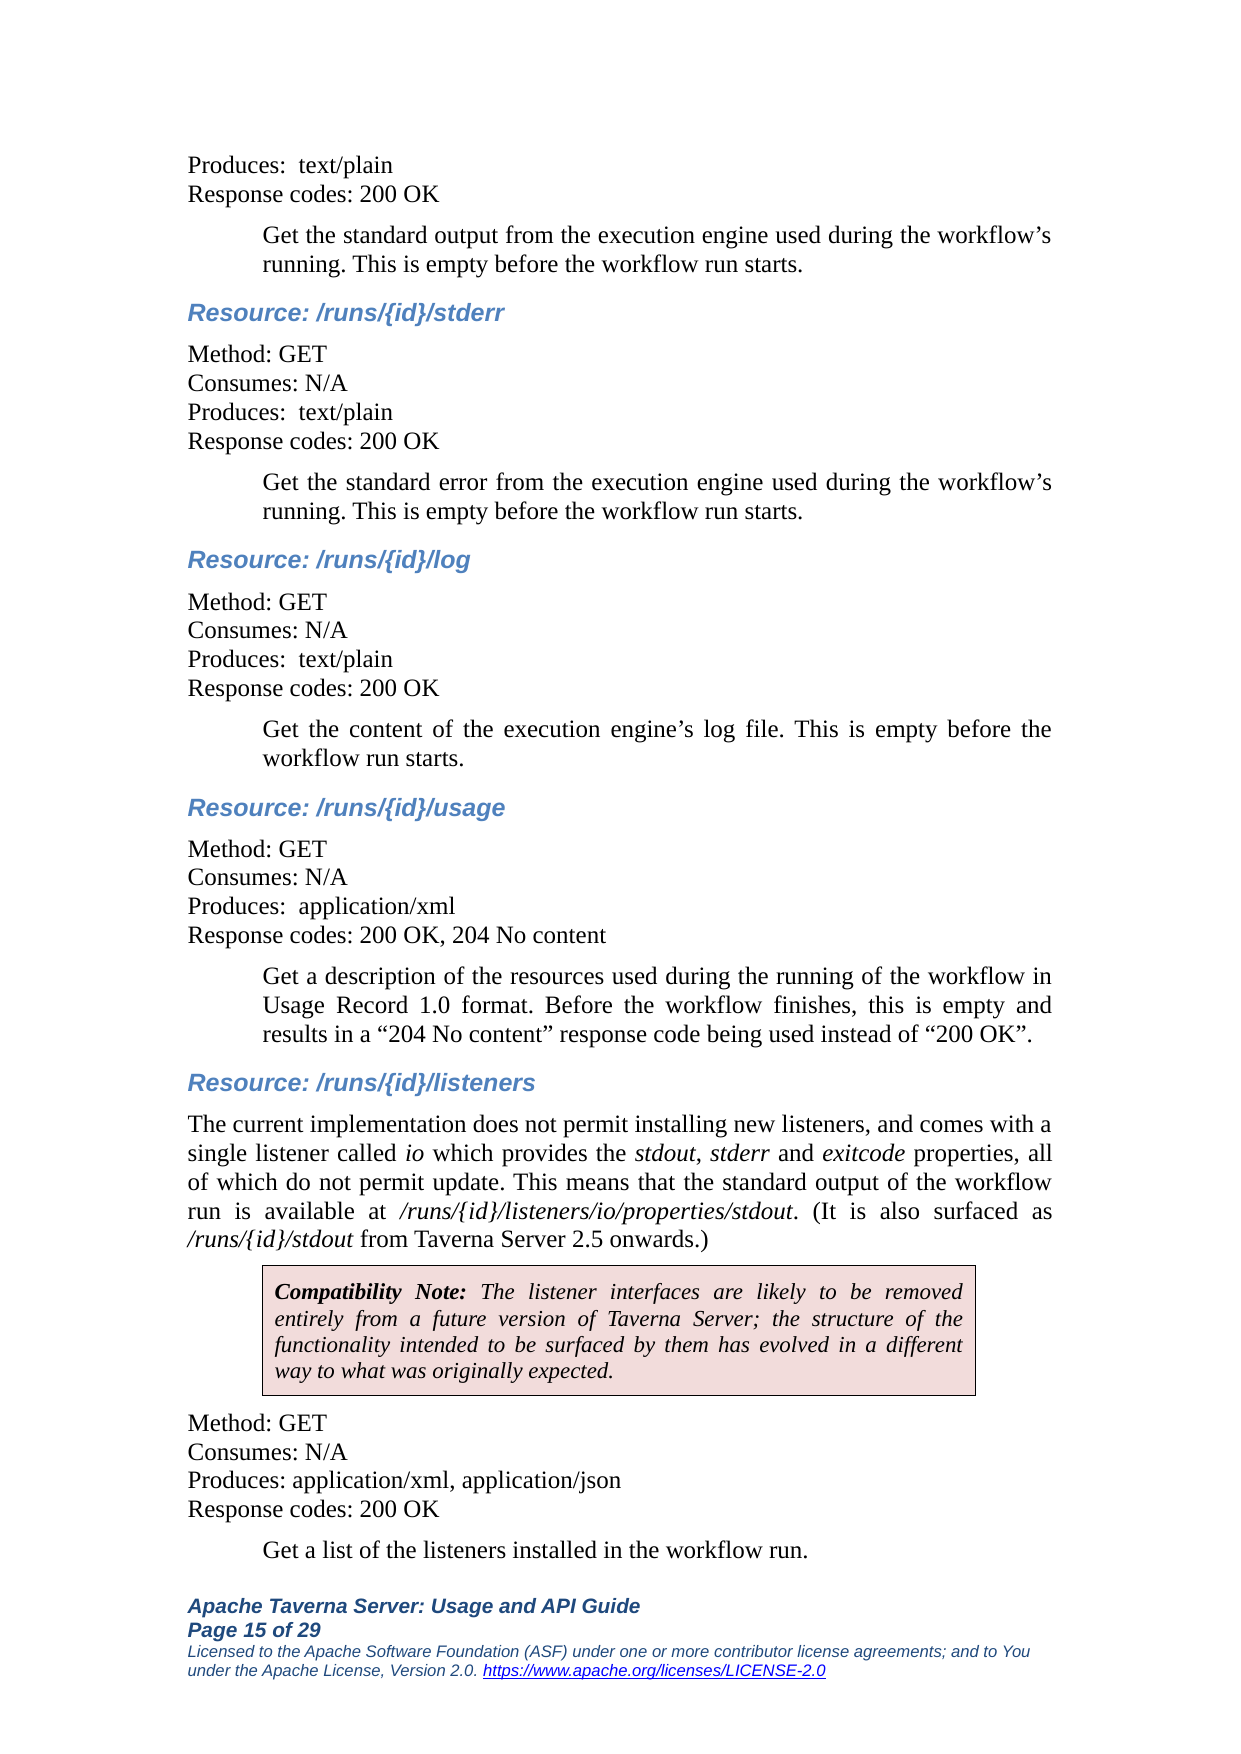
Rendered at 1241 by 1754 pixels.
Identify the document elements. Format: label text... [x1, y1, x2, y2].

text Method: GET Consumes: N/A Produces: application/xml Response codes: 200 OK, 204 No content [187, 834, 1053, 949]
text The current implementation does not permit installing new listeners, and comes with a single listener called io which provides the stdout, stderr and exitcode properties, all of which do not permit update. This means that the standard output of the workflow run is available at /runs/{id}/lis­teners/io/prop­erties/stdout. (It is also surfaced as /runs/{id}/stdout from Taverna Server 2.5 onwards.) [187, 1109, 1053, 1253]
text Method: GET Consumes: N/A Produces: text/plain Response codes: 200 OK [187, 587, 1053, 702]
text Get a description of the resources used during the running of the workflow in Usage Record 1.0 format. Before the workflow finishes, this is empty and results in a “204 No content” response code being used instead of “200 OK”. [262, 961, 1053, 1047]
text Compatibility Note: The listener interfaces are likely to be removed entirely from a future version of Taverna Server; the structure of the functionality intended to be surfaced by them has evolved in a different way to what was originally expected. [274, 1278, 963, 1384]
text Method: GET Consumes: N/A Produces: text/plain Response codes: 200 OK [187, 339, 1053, 454]
text Get a list of the listeners installed in the workflow run. [262, 1535, 1053, 1564]
text Get the content of the execution engine’s log file. This is empty before the workflow run starts. [262, 714, 1053, 772]
subtitle Resource: /runs/{id}/stderr [187, 298, 1053, 327]
text Get the standard error from the execution engine used during the workflow’s running. This is empty before the workflow run starts. [262, 467, 1053, 524]
text Method: GET Consumes: N/A Produces: application/xml, application/json Response codes: 200 OK [187, 1408, 1053, 1523]
subtitle Resource: /runs/{id}/usage [187, 792, 1053, 821]
text Produces: text/plain Response codes: 200 OK [187, 150, 1053, 207]
subtitle Resource: /runs/{id}/log [187, 545, 1053, 574]
text Get the standard output from the execution engine used during the workflow’s running. This is empty before the workflow run starts. [262, 220, 1053, 277]
subtitle Resource: /runs/{id}/listeners [187, 1068, 1053, 1097]
